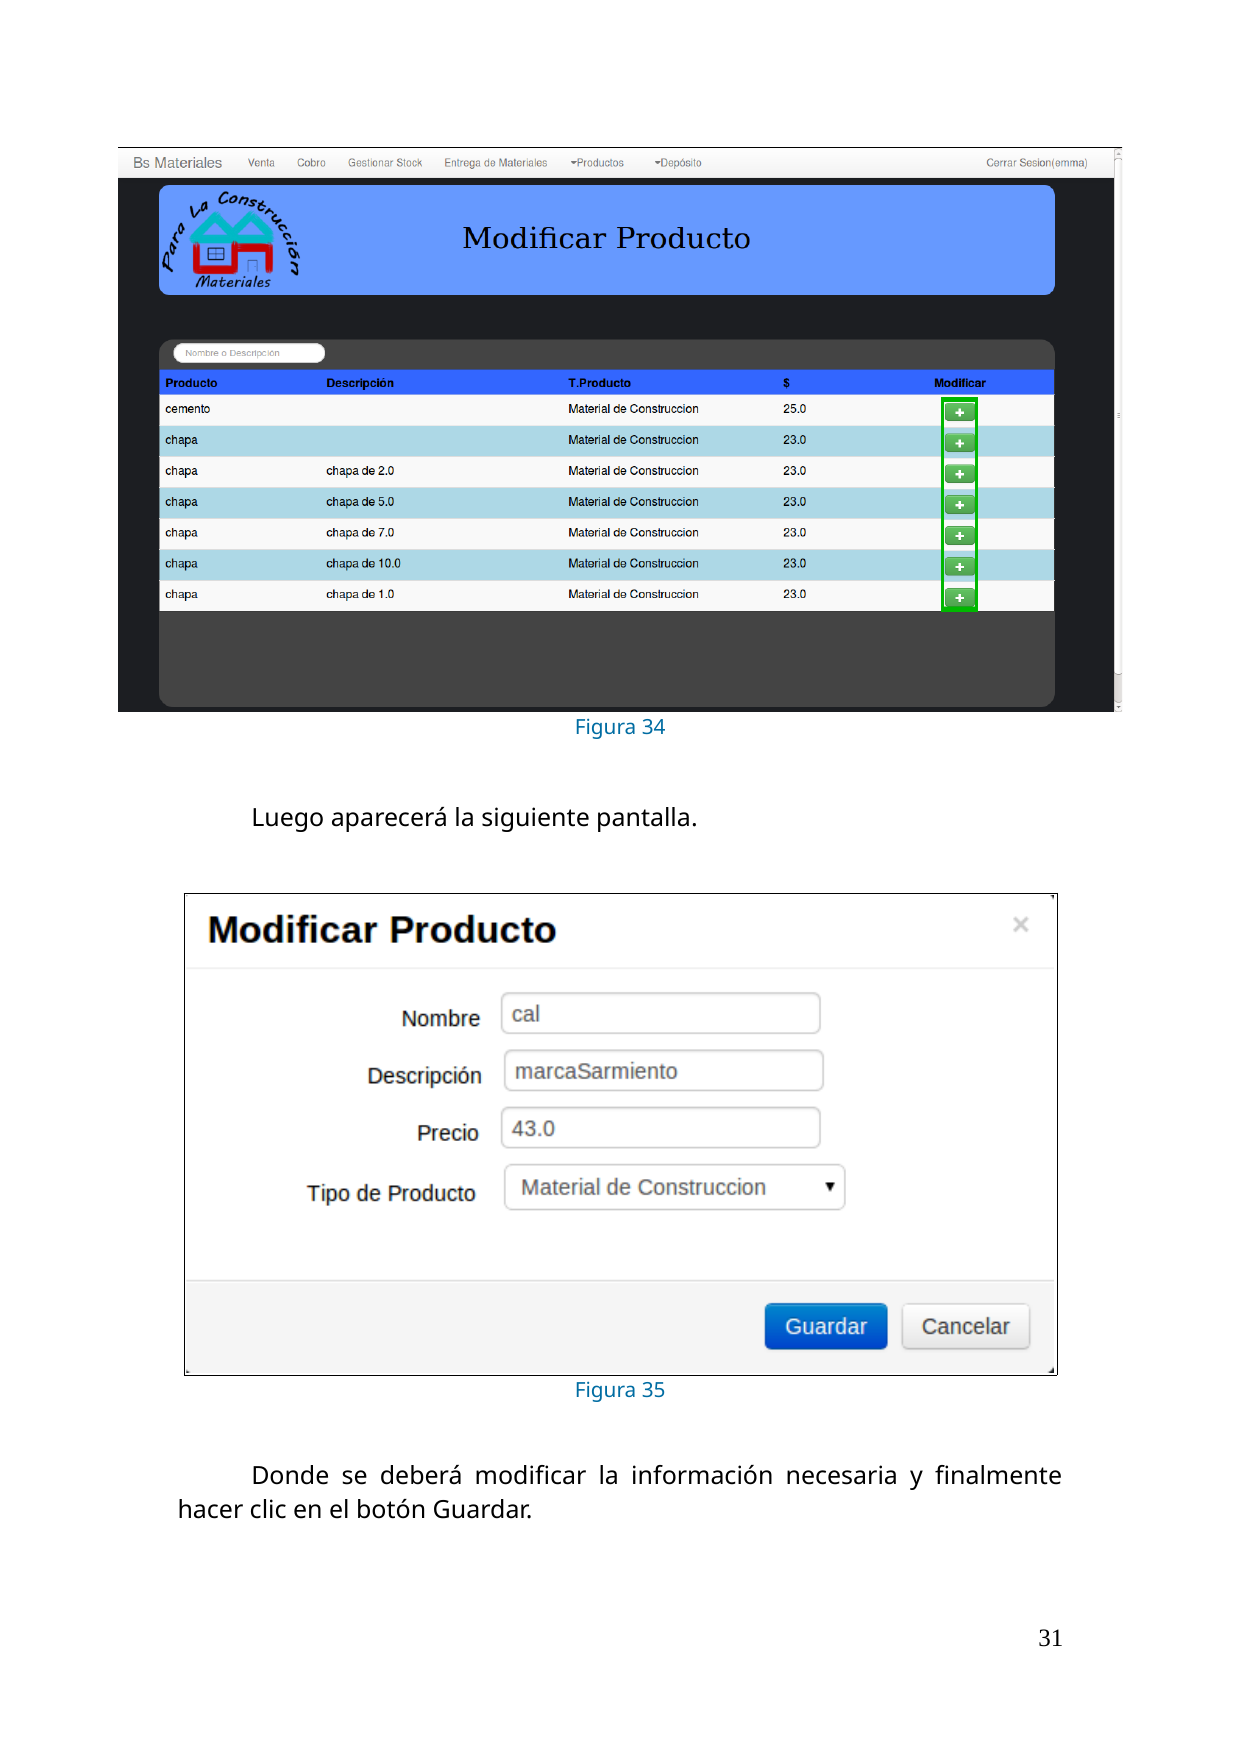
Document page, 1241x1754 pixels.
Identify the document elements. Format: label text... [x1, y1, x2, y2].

picture [118, 147, 1123, 712]
picture [186, 895, 1054, 1373]
text Figura 35 [177, 893, 1063, 1404]
text Figura 34 [177, 712, 1063, 740]
text Donde se deberá modificar la información necesaria y finalmente hacer clic en el botón Guardar. [177, 1457, 1063, 1525]
text Luego aparecerá la siguiente pantalla. [177, 799, 1063, 833]
